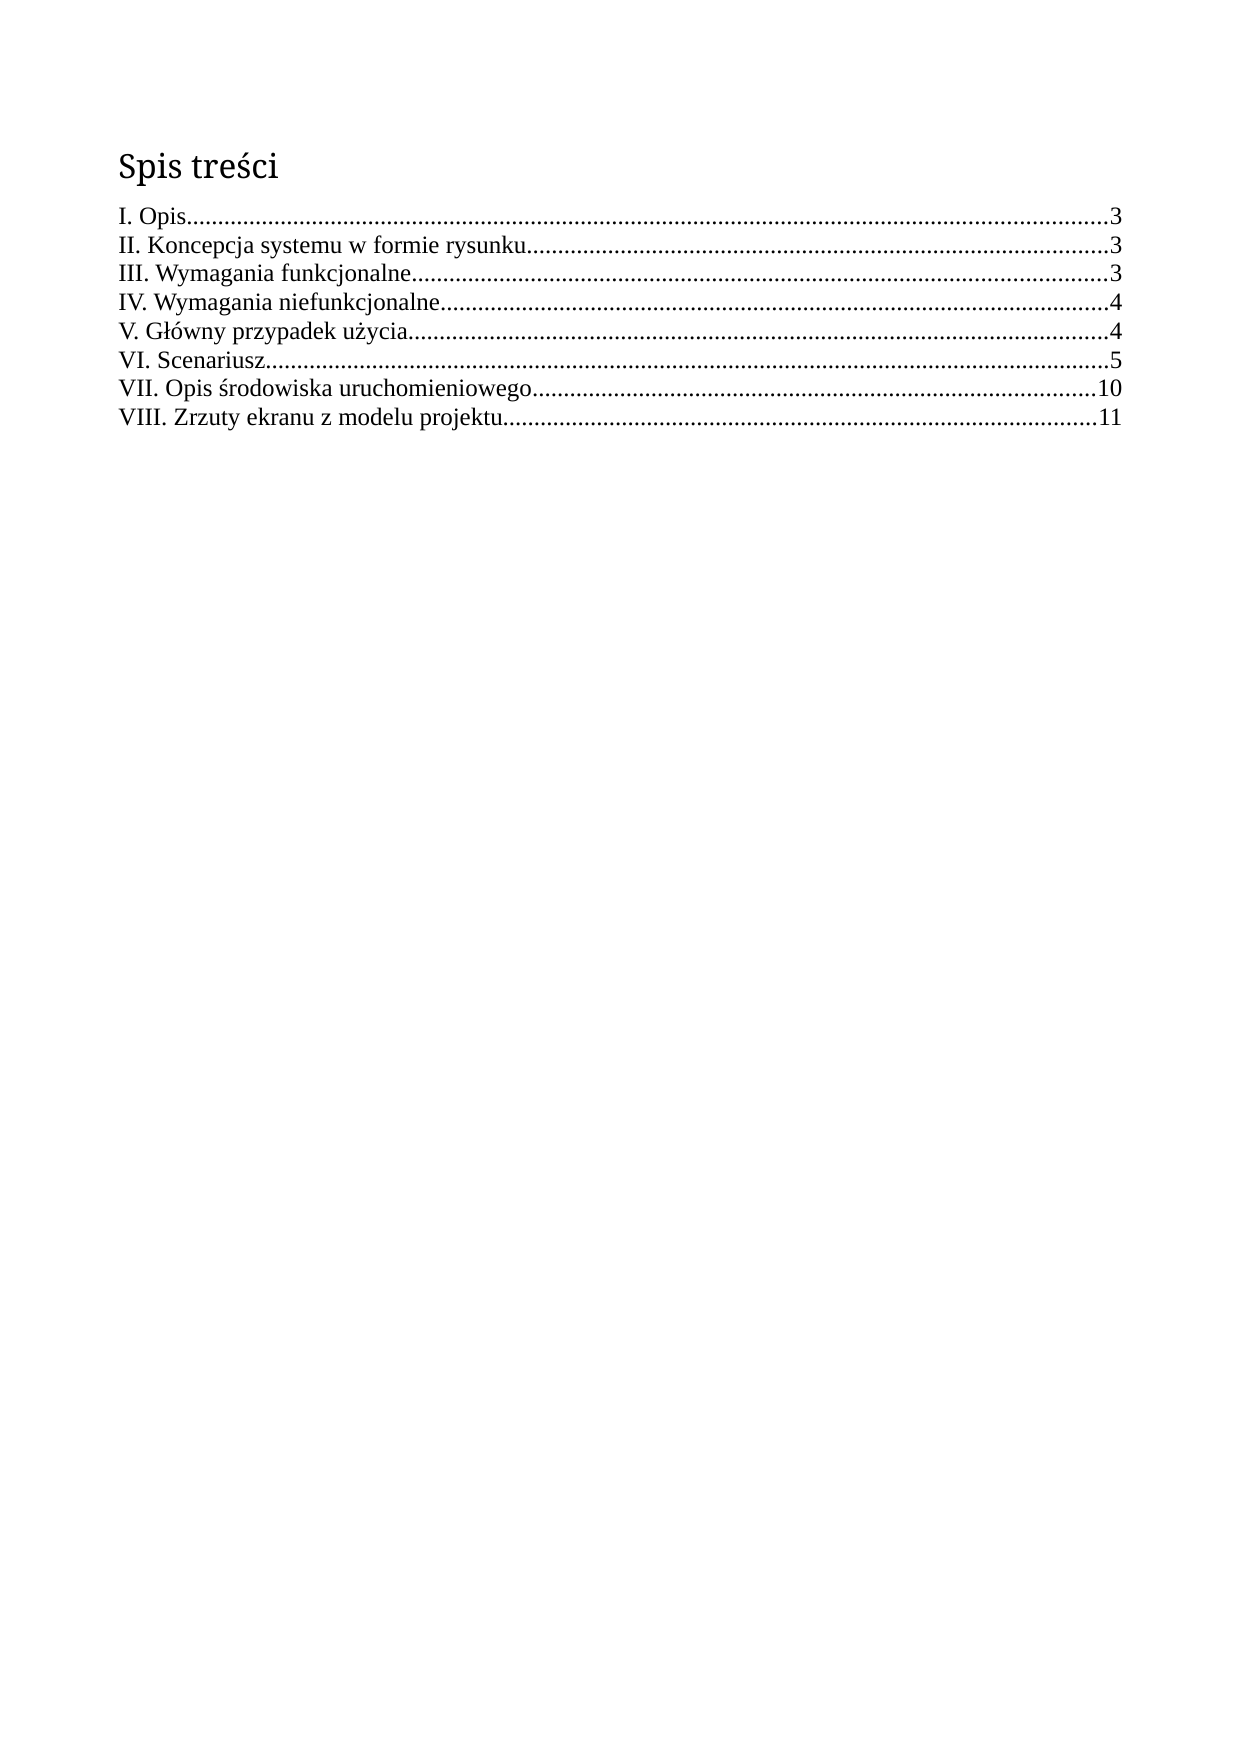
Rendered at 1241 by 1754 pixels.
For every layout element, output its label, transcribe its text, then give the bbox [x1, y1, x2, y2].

subtitle Spis treści [118, 143, 1122, 188]
text II. Koncepcja systemu w formie rysunku 3 [118, 230, 1122, 258]
text I. Opis 3 [118, 201, 1122, 230]
text IV. Wymagania niefunkcjonalne 4 [118, 287, 1122, 316]
text VIII. Zrzuty ekranu z modelu projektu 11 [118, 402, 1122, 431]
text VII. Opis środowiska uruchomieniowego 10 [118, 373, 1122, 402]
text III. Wymagania funkcjonalne 3 [118, 258, 1122, 287]
text VI. Scenariusz 5 [118, 345, 1122, 373]
text V. Główny przypadek użycia 4 [118, 316, 1122, 345]
